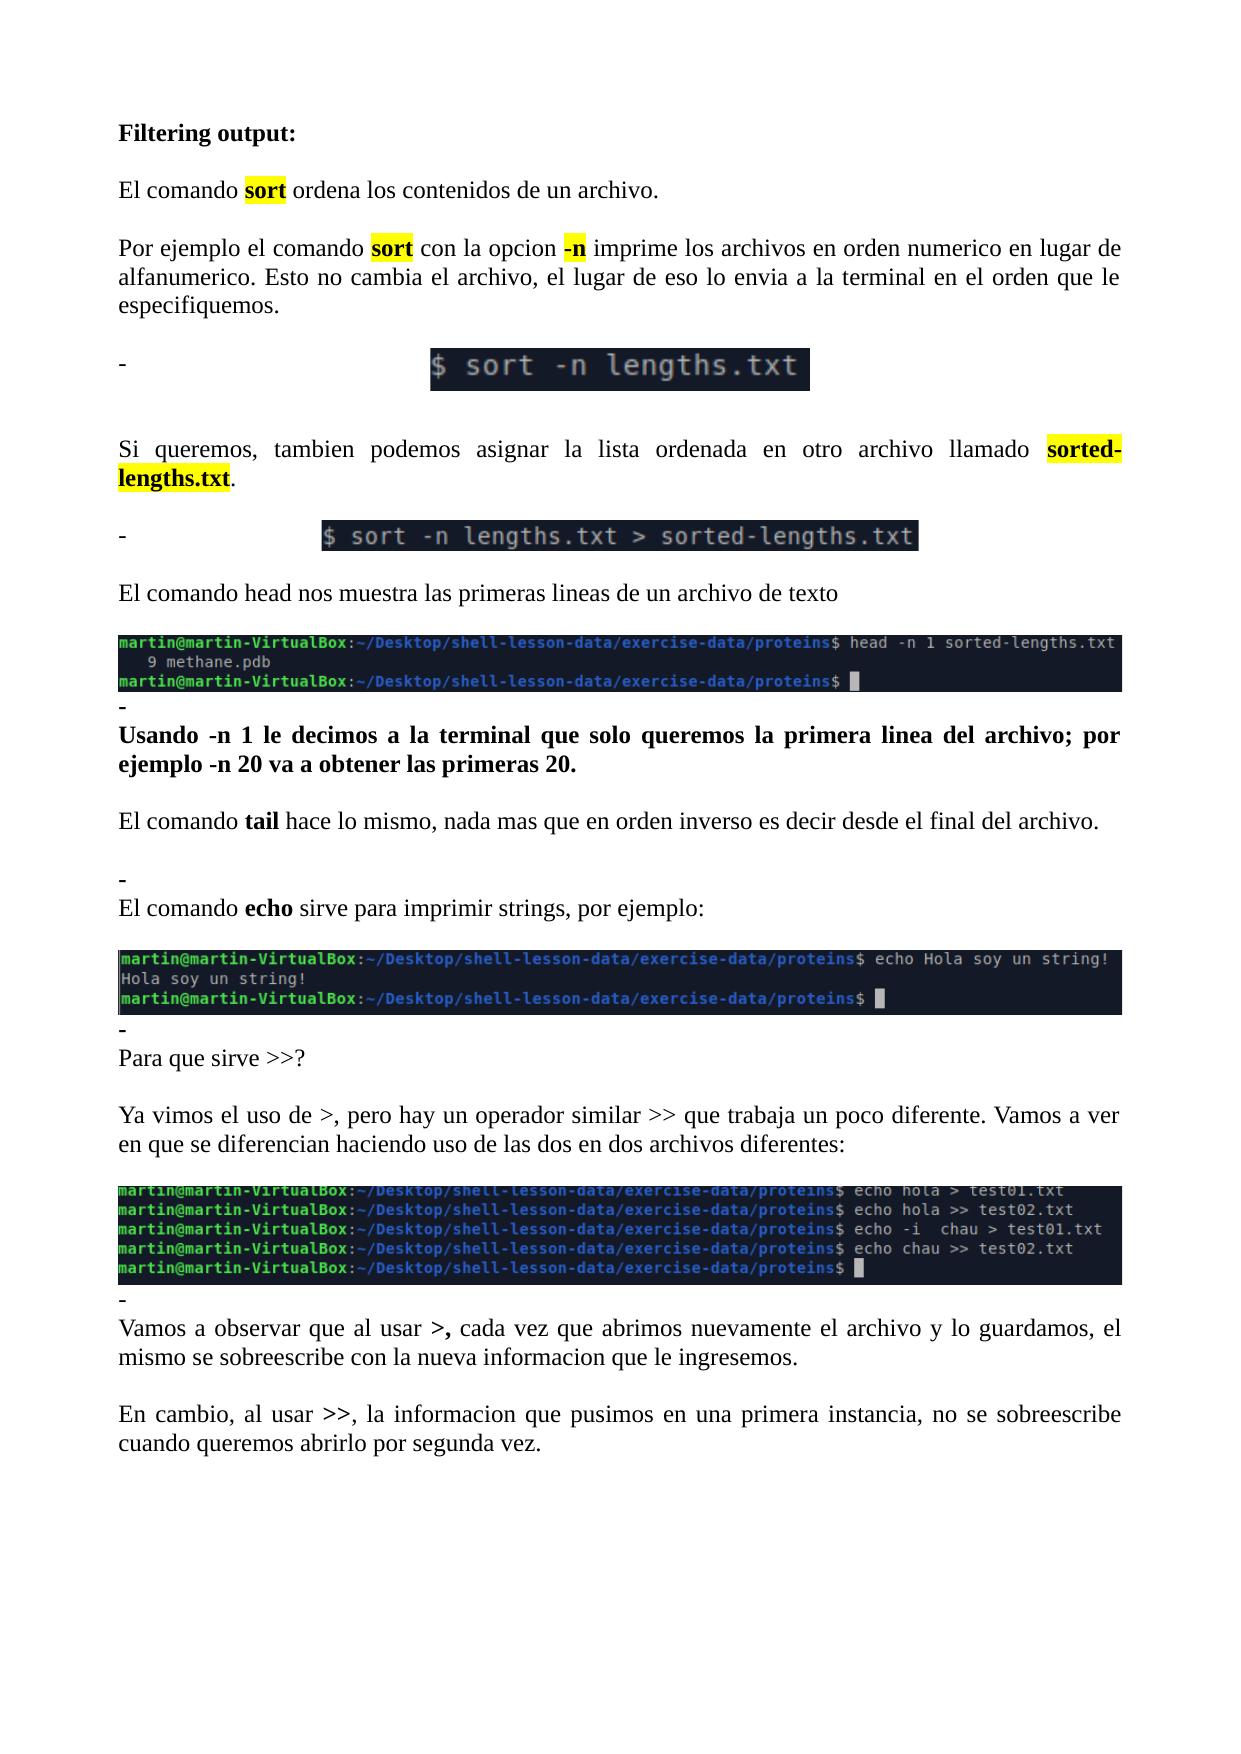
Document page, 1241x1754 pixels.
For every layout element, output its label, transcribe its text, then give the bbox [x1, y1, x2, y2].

text Usando -n 1 le decimos a la terminal que solo queremos la primera linea del archivo; por ejemplo -n 20 va a obtener las primeras 20. [118, 720, 1122, 778]
text - [118, 692, 1122, 720]
text - [118, 1285, 1122, 1313]
text El comando sort ordena los contenidos de un archivo. [118, 176, 1122, 204]
text Por ejemplo el comando sort con la opcion -n imprime los archivos en orden numerico en lugar de alfanumerico. Esto no cambia el archivo, el lugar de eso lo envia a la terminal en el orden que le especifiquemos. [118, 233, 1122, 319]
text - [118, 864, 1122, 893]
picture [118, 1186, 1123, 1285]
picture [118, 635, 1123, 692]
text - [118, 521, 321, 549]
text Filtering output: [118, 118, 1122, 147]
text El comando head nos muestra las primeras lineas de un archivo de texto [118, 578, 1122, 607]
text Vamos a observar que al usar >, cada vez que abrimos nuevamente el archivo y lo guardamos, el mismo se sobreescribe con la nueva informacion que le ingresemos. [118, 1313, 1122, 1371]
text - [118, 348, 430, 377]
text El comando tail hace lo mismo, nada mas que en orden inverso es decir desde el final del archivo. [118, 806, 1122, 835]
picture [430, 348, 810, 391]
text El comando echo sirve para imprimir strings, por ejemplo: [118, 893, 1122, 921]
picture [321, 520, 919, 551]
picture [118, 950, 1123, 1015]
text - [810, 348, 1122, 377]
text Si queremos, tambien podemos asignar la lista ordenada en otro archivo llamado sorted-lengths.txt. [118, 434, 1122, 492]
text - [118, 1015, 1122, 1043]
text - [919, 521, 1122, 549]
text Ya vimos el uso de >, pero hay un operador similar >> que trabaja un poco diferente. Vamos a ver en que se diferencian haciendo uso de las dos en dos archivos diferentes: [118, 1101, 1122, 1158]
text Para que sirve >>? [118, 1043, 1122, 1072]
text En cambio, al usar >>, la informacion que pusimos en una primera instancia, no se sobreescribe cuando queremos abrirlo por segunda vez. [118, 1399, 1122, 1457]
